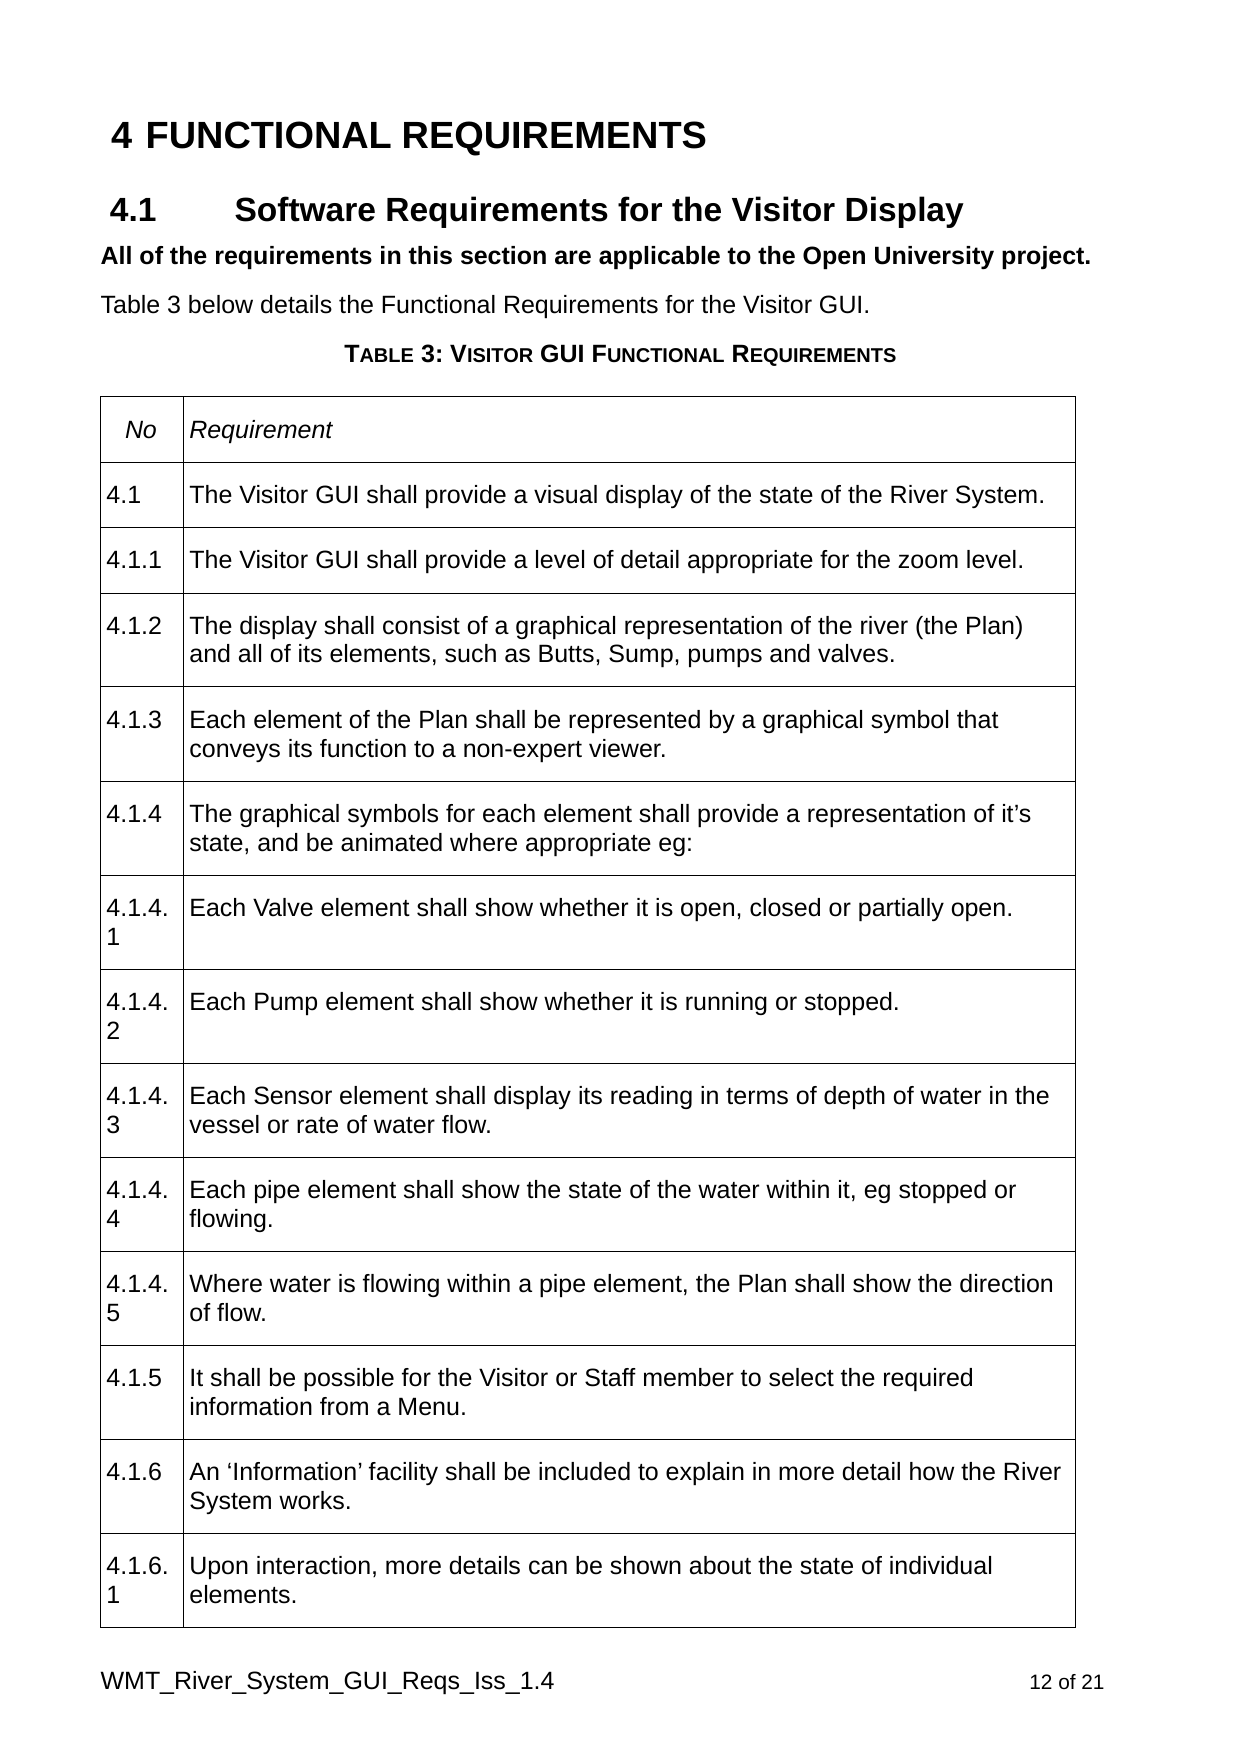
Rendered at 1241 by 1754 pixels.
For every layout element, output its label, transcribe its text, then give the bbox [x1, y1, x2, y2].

table_cell 4.1.4.3 [101, 1064, 183, 1157]
table_header Requirement [184, 397, 1075, 462]
text All of the requirements in this section are applicable to the Open University project. [100, 241, 1140, 269]
text Table 3 below details the Functional Requirements for the Visitor GUI. [100, 290, 1140, 319]
table_cell Each element of the Plan shall be represented by a graphical symbol that conveys its function to a non-expert viewer. [184, 687, 1075, 781]
table_cell The graphical symbols for each element shall provide a representation of it’s state, and be animated where appropriate eg: [184, 782, 1075, 874]
table_cell Each pipe element shall show the state of the water within it, eg stopped or flowing. [184, 1158, 1075, 1251]
table_cell 4.1.4.4 [101, 1158, 183, 1251]
table_cell 4.1.5 [101, 1346, 183, 1439]
table_cell Where water is flowing within a pipe element, the Plan shall show the direction of flow. [184, 1252, 1075, 1345]
table_cell Each Pump element shall show whether it is running or stopped. [184, 970, 1075, 1063]
table_cell The Visitor GUI shall provide a visual display of the state of the River System. [184, 463, 1075, 527]
table_cell 4.1.6 [101, 1440, 183, 1533]
table_cell The display shall consist of a graphical representation of the river (the Plan) and all of its elements, such as Butts, Sump, pumps and valves. [184, 594, 1075, 686]
table_cell 4.1.4.5 [101, 1252, 183, 1345]
table_cell 4.1.2 [101, 594, 183, 686]
table_cell The Visitor GUI shall provide a level of detail appropriate for the zoom level. [184, 528, 1075, 592]
table_cell 4.1.4.1 [101, 876, 183, 969]
table_cell 4.1.1 [101, 528, 183, 592]
table_cell 4.1.6.1 [101, 1534, 183, 1627]
table_cell Each Sensor element shall display its reading in terms of depth of water in the vessel or rate of water flow. [184, 1064, 1075, 1157]
table_cell 4.1 [101, 463, 183, 527]
table_cell It shall be possible for the Visitor or Staff member to select the required information from a Menu. [184, 1346, 1075, 1439]
subtitle FUNCTIONAL REQUIREMENTS [100, 113, 1140, 156]
table_cell 4.1.3 [101, 687, 183, 781]
table_cell An ‘Information’ facility shall be included to explain in more detail how the River System works. [184, 1440, 1075, 1533]
subtitle Software Requirements for the Visitor Display [100, 190, 1140, 228]
table_cell Each Valve element shall show whether it is open, closed or partially open. [184, 876, 1075, 969]
table_cell 4.1.4.2 [101, 970, 183, 1063]
table_cell Upon interaction, more details can be shown about the state of individual elements. [184, 1534, 1075, 1627]
subtitle Table 3: Visitor GUI Functional Requirements [100, 339, 1140, 368]
table_cell 4.1.4 [101, 782, 183, 874]
table_header No [101, 397, 183, 462]
